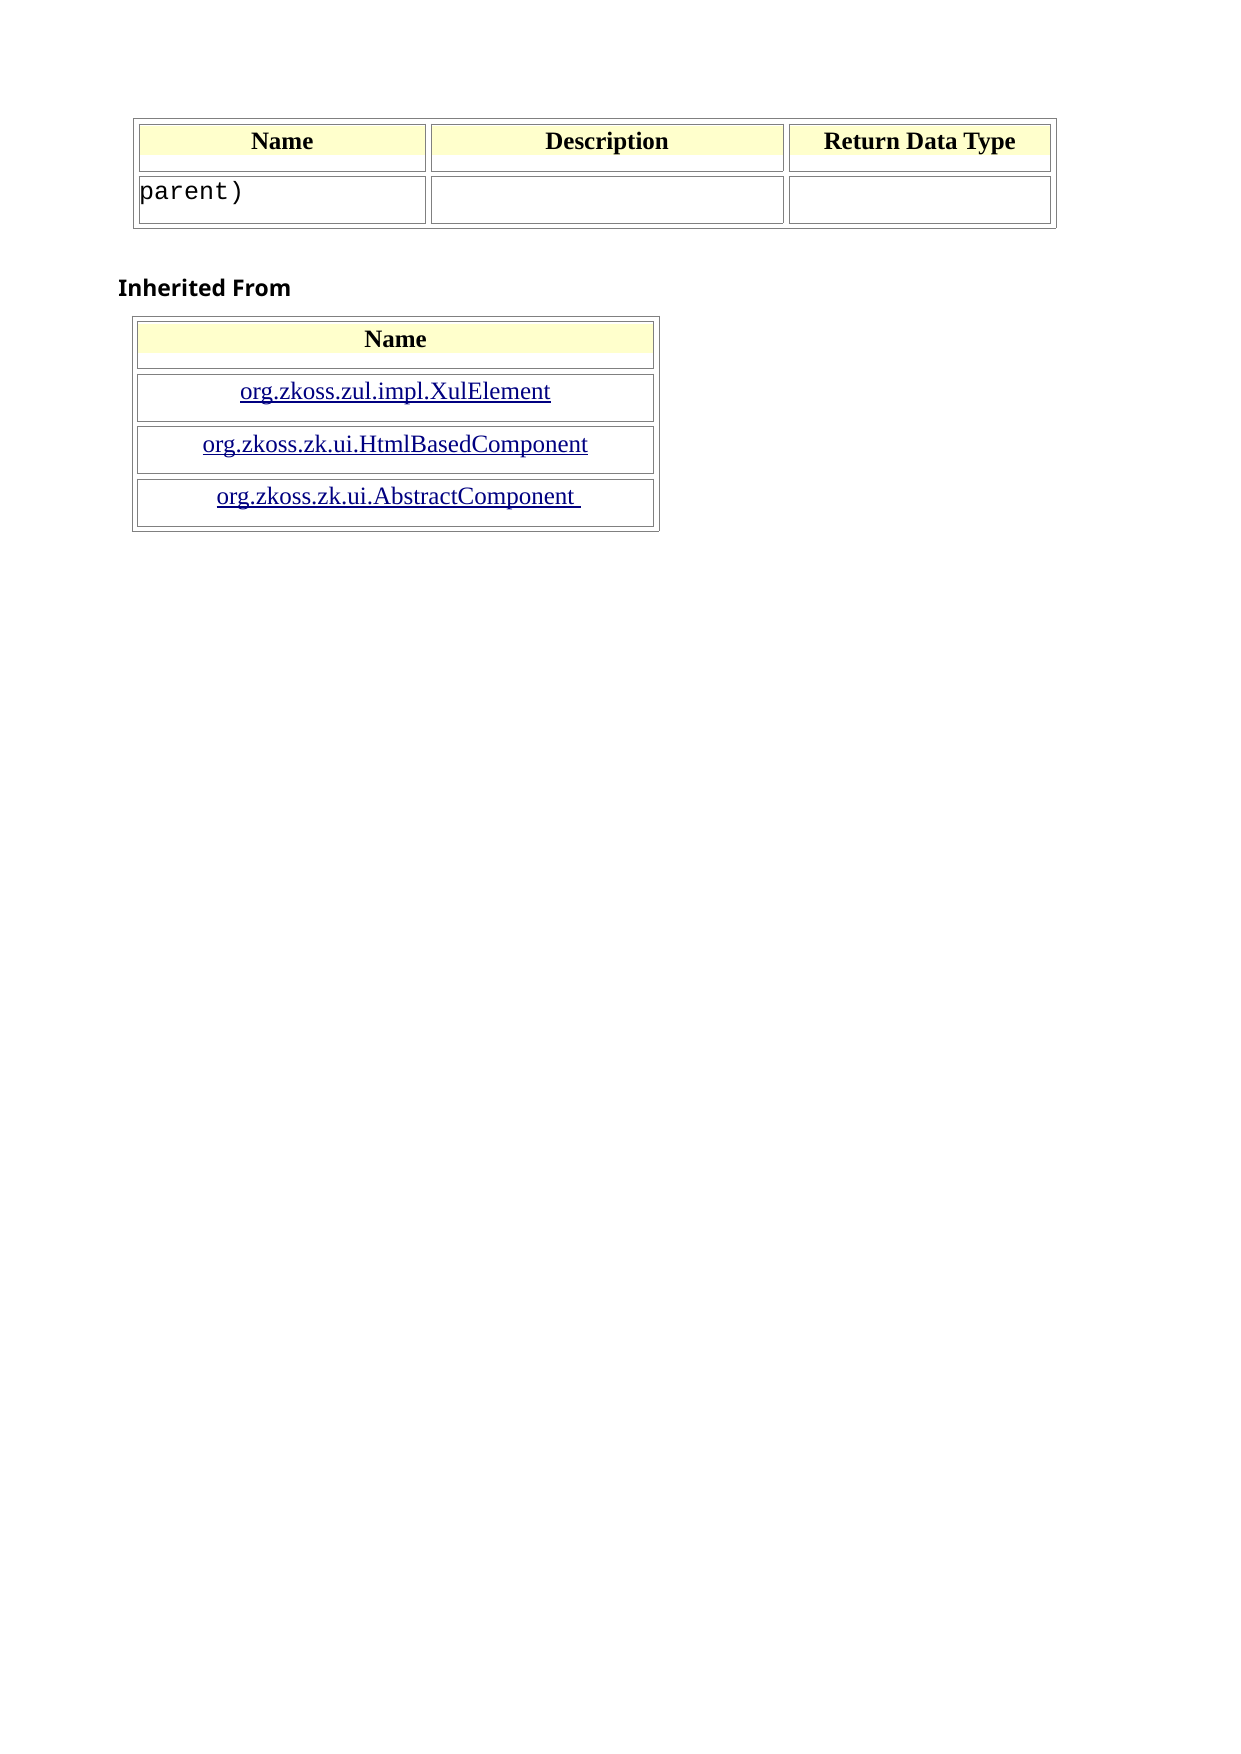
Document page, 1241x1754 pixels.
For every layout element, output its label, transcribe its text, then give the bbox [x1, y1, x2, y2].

table_header Description [428, 119, 786, 171]
table_cell [428, 171, 786, 223]
table_header Return Data Type [786, 119, 1053, 171]
table_cell [786, 171, 1053, 223]
table_cell [432, 177, 783, 223]
text Inherited From [118, 272, 1122, 303]
table_cell org.zkoss.zk.ui.AbstractComponent [134, 473, 656, 526]
table_header Name [136, 119, 428, 171]
table_cell org.zkoss.zul.impl.XulElement [134, 368, 656, 421]
table_header Name [134, 317, 656, 368]
table_cell org.zkoss.zk.ui.HtmlBasedComponent [134, 421, 656, 473]
table_cell parent) [136, 171, 428, 223]
